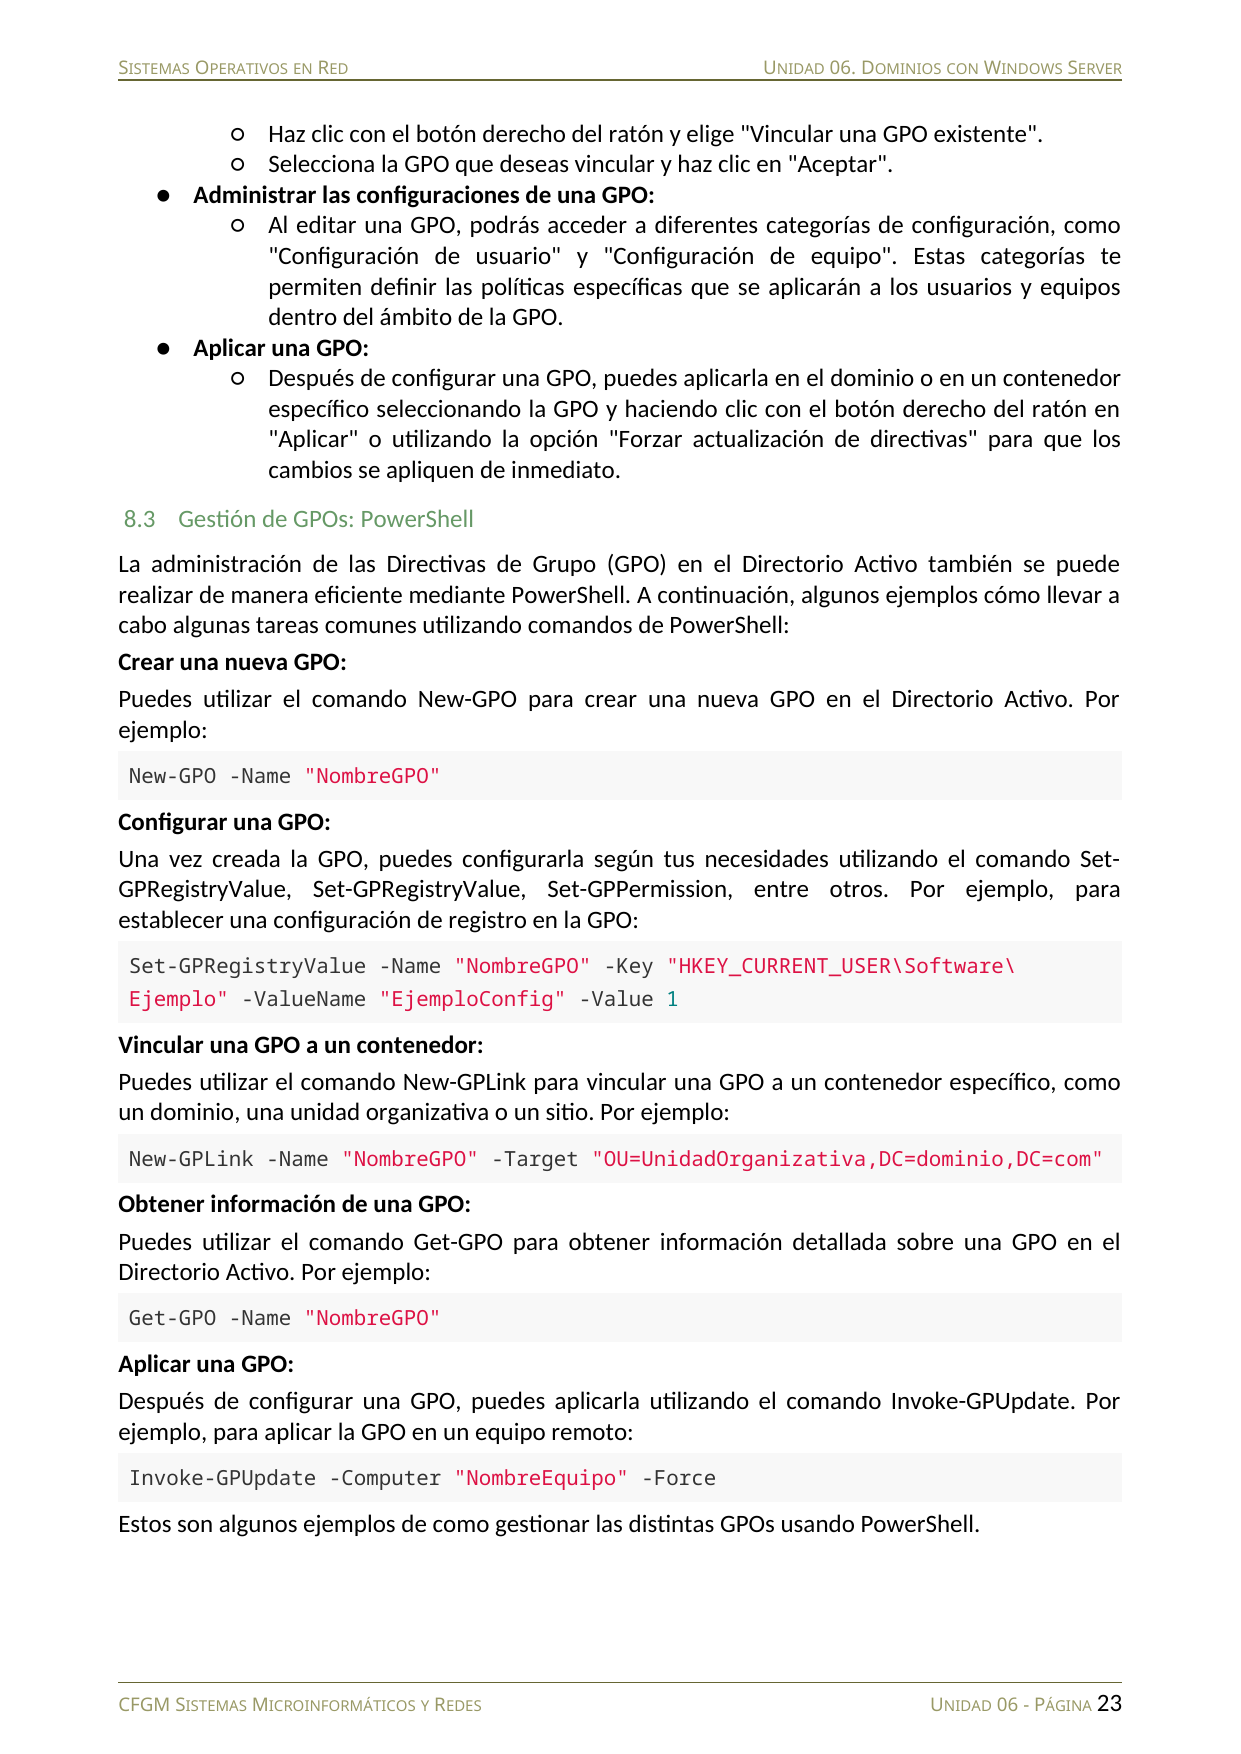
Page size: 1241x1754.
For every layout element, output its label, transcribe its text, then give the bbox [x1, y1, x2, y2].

list Administrar las configuraciones de una GPO: [156, 179, 1122, 209]
table_header Invoke-GPUpdate -Computer "NombreEquipo" -Force [118, 1453, 1122, 1502]
text Puedes utilizar el comando New-GPLink para vincular una GPO a un contenedor específico, como un dominio, una unidad organizativa o un sitio. Por ejemplo: [118, 1066, 1122, 1127]
list Al editar una GPO, podrás acceder a diferentes categorías de configuración, como "Configuración de usuario" y "Configuración de equipo". Estas categorías te permiten definir las políticas específicas que se aplicarán a los usuarios y equipos dentro del ámbito de la GPO. [231, 209, 1122, 332]
table_header New-GPLink -Name "NombreGPO" -Target "OU=UnidadOrganizativa,DC=dominio,DC=com" [118, 1134, 1122, 1183]
list Aplicar una GPO: [156, 332, 1122, 362]
list Selecciona la GPO que deseas vincular y haz clic en "Aceptar". [231, 148, 1122, 179]
list Después de configurar una GPO, puedes aplicarla en el dominio o en un contenedor específico seleccionando la GPO y haciendo clic con el botón derecho del ratón en "Aplicar" o utilizando la opción "Forzar actualización de directivas" para que los cambios se apliquen de inmediato. [231, 362, 1122, 484]
table_header Get-GPO -Name "NombreGPO" [118, 1293, 1122, 1342]
list Haz clic con el botón derecho del ratón y elige "Vincular una GPO existente". [231, 118, 1122, 148]
text Estos son algunos ejemplos de como gestionar las distintas GPOs usando PowerShell. [118, 1508, 1122, 1538]
text La administración de las Directivas de Grupo (GPO) en el Directorio Activo también se puede realizar de manera eficiente mediante PowerShell. A continuación, algunos ejemplos cómo llevar a cabo algunas tareas comunes utilizando comandos de PowerShell: [118, 548, 1122, 640]
text Crear una nueva GPO: [118, 646, 1122, 677]
table_header New-GPO -Name "NombreGPO" [118, 751, 1122, 800]
text Una vez creada la GPO, puedes configurarla según tus necesidades utilizando el comando Set-GPRegistryValue, Set-GPRegistryValue, Set-GPPermission, entre otros. Por ejemplo, para establecer una configuración de registro en la GPO: [118, 843, 1122, 935]
table_header Set-GPRegistryValue -Name "NombreGPO" -Key "HKEY_CURRENT_USER\Software\Ejemplo" -ValueName "EjemploConfig" -Value 1 [118, 941, 1122, 1023]
text Después de configurar una GPO, puedes aplicarla utilizando el comando Invoke-GPUpdate. Por ejemplo, para aplicar la GPO en un equipo remoto: [118, 1385, 1122, 1446]
text Aplicar una GPO: [118, 1348, 1122, 1379]
text Configurar una GPO: [118, 806, 1122, 837]
text Puedes utilizar el comando New-GPO para crear una nueva GPO en el Directorio Activo. Por ejemplo: [118, 683, 1122, 744]
subtitle Gestión de GPOs: PowerShell [118, 503, 1122, 534]
text Obtener información de una GPO: [118, 1189, 1122, 1219]
text Puedes utilizar el comando Get-GPO para obtener información detallada sobre una GPO en el Directorio Activo. Por ejemplo: [118, 1226, 1122, 1287]
text Vincular una GPO a un contenedor: [118, 1029, 1122, 1059]
